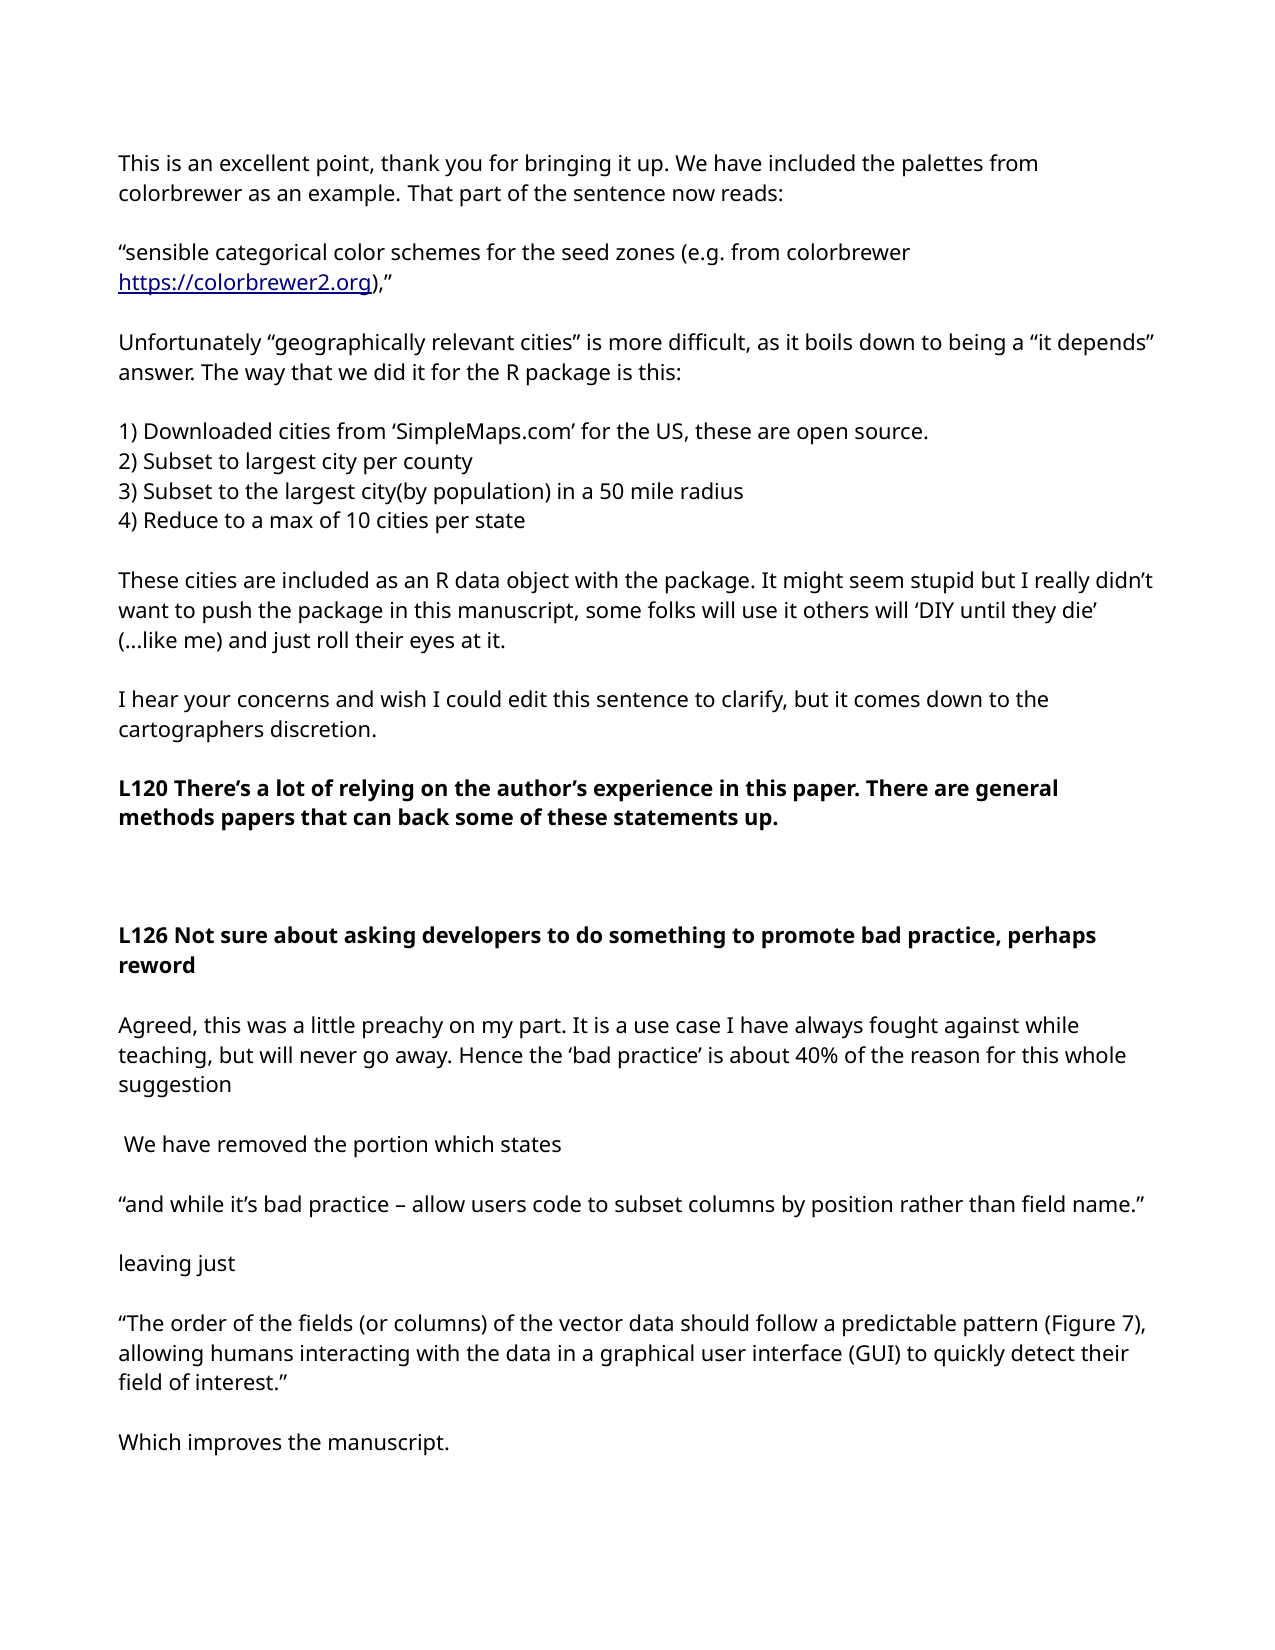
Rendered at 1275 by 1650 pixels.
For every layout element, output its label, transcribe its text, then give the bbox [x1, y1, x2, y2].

text Agreed, this was a little preachy on my part. It is a use case I have always fought against while teaching, but will never go away. Hence the ‘bad practice’ is about 40% of the reason for this whole suggestion [118, 1010, 1157, 1099]
text Which improves the manuscript. [118, 1427, 1157, 1457]
text L126 Not sure about asking developers to do something to promote bad practice, perhaps reword [118, 892, 1157, 980]
text 4) Reduce to a max of 10 cities per state [118, 505, 1157, 535]
text 2) Subset to largest city per county [118, 446, 1157, 476]
text leaving just [118, 1248, 1157, 1278]
text This is an excellent point, thank you for bringing it up. We have included the palettes from colorbrewer as an example. That part of the sentence now reads: [118, 148, 1157, 207]
text I hear your concerns and wish I could edit this sentence to clarify, but it comes down to the cartographers discretion. [118, 684, 1157, 744]
text “and while it’s bad practice – allow users code to subset columns by position rather than field name.” [118, 1188, 1157, 1218]
text These cities are included as an R data object with the package. It might seem stupid but I really didn’t want to push the package in this manuscript, some folks will use it others will ‘DIY until they die’ (...like me) and just roll their eyes at it. [118, 565, 1157, 654]
text L120 There’s a lot of relying on the author’s experience in this paper. There are general methods papers that can back some of these statements up. [118, 744, 1157, 832]
text “sensible categorical color schemes for the seed zones (e.g. from colorbrewer https://colorbrewer2.org),” [118, 237, 1157, 297]
text “The order of the fields (or columns) of the vector data should follow a predictable pattern (Figure 7), allowing humans interacting with the data in a graphical user interface (GUI) to quickly detect their field of interest.” [118, 1308, 1157, 1397]
text 3) Subset to the largest city(by population) in a 50 mile radius [118, 476, 1157, 505]
text 1) Downloaded cities from ‘SimpleMaps.com’ for the US, these are open source. [118, 416, 1157, 446]
text We have removed the portion which states [118, 1129, 1157, 1159]
text Unfortunately “geographically relevant cities” is more difficult, as it boils down to being a “it depends” answer. The way that we did it for the R package is this: [118, 327, 1157, 386]
